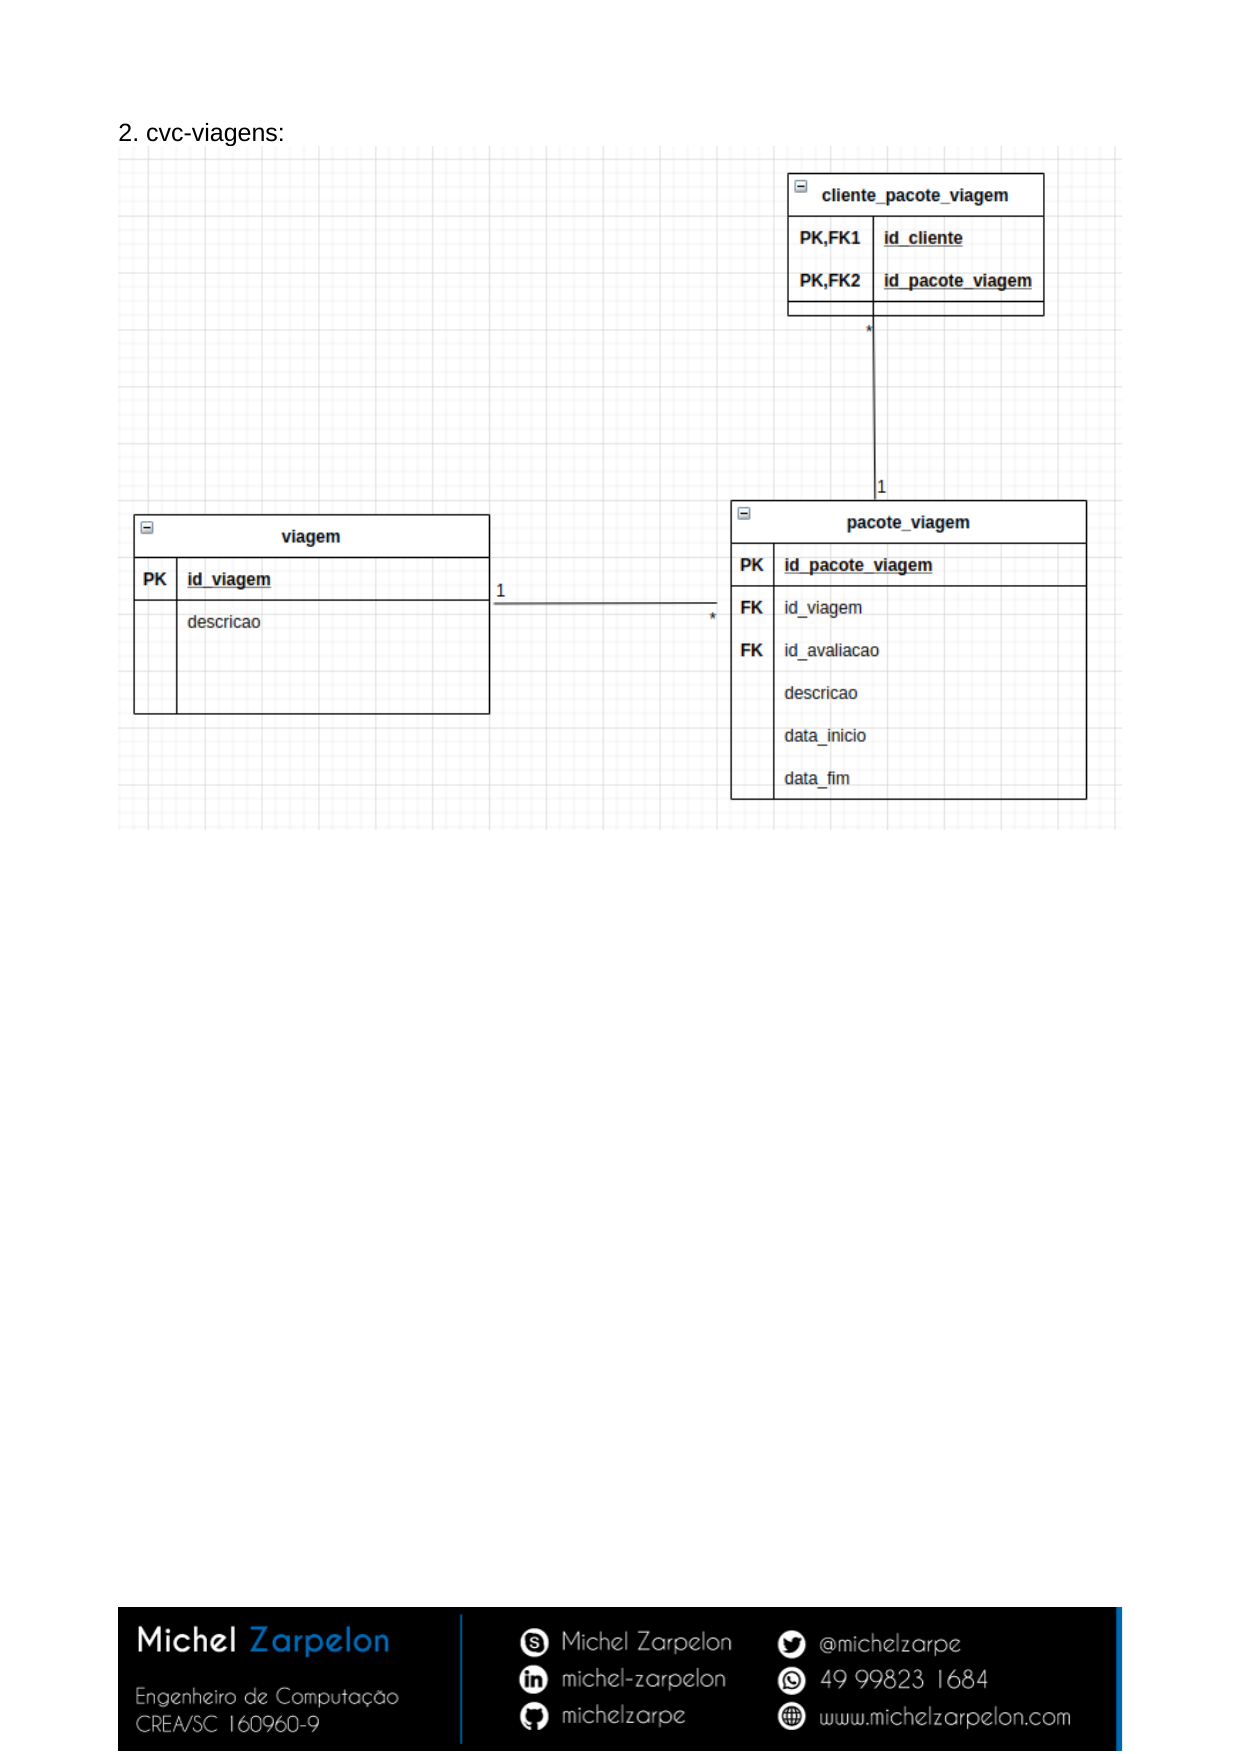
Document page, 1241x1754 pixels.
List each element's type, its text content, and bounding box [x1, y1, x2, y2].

text 2. cvc-viagens: [118, 118, 1122, 146]
picture [118, 1607, 1123, 1751]
picture [118, 146, 1123, 830]
